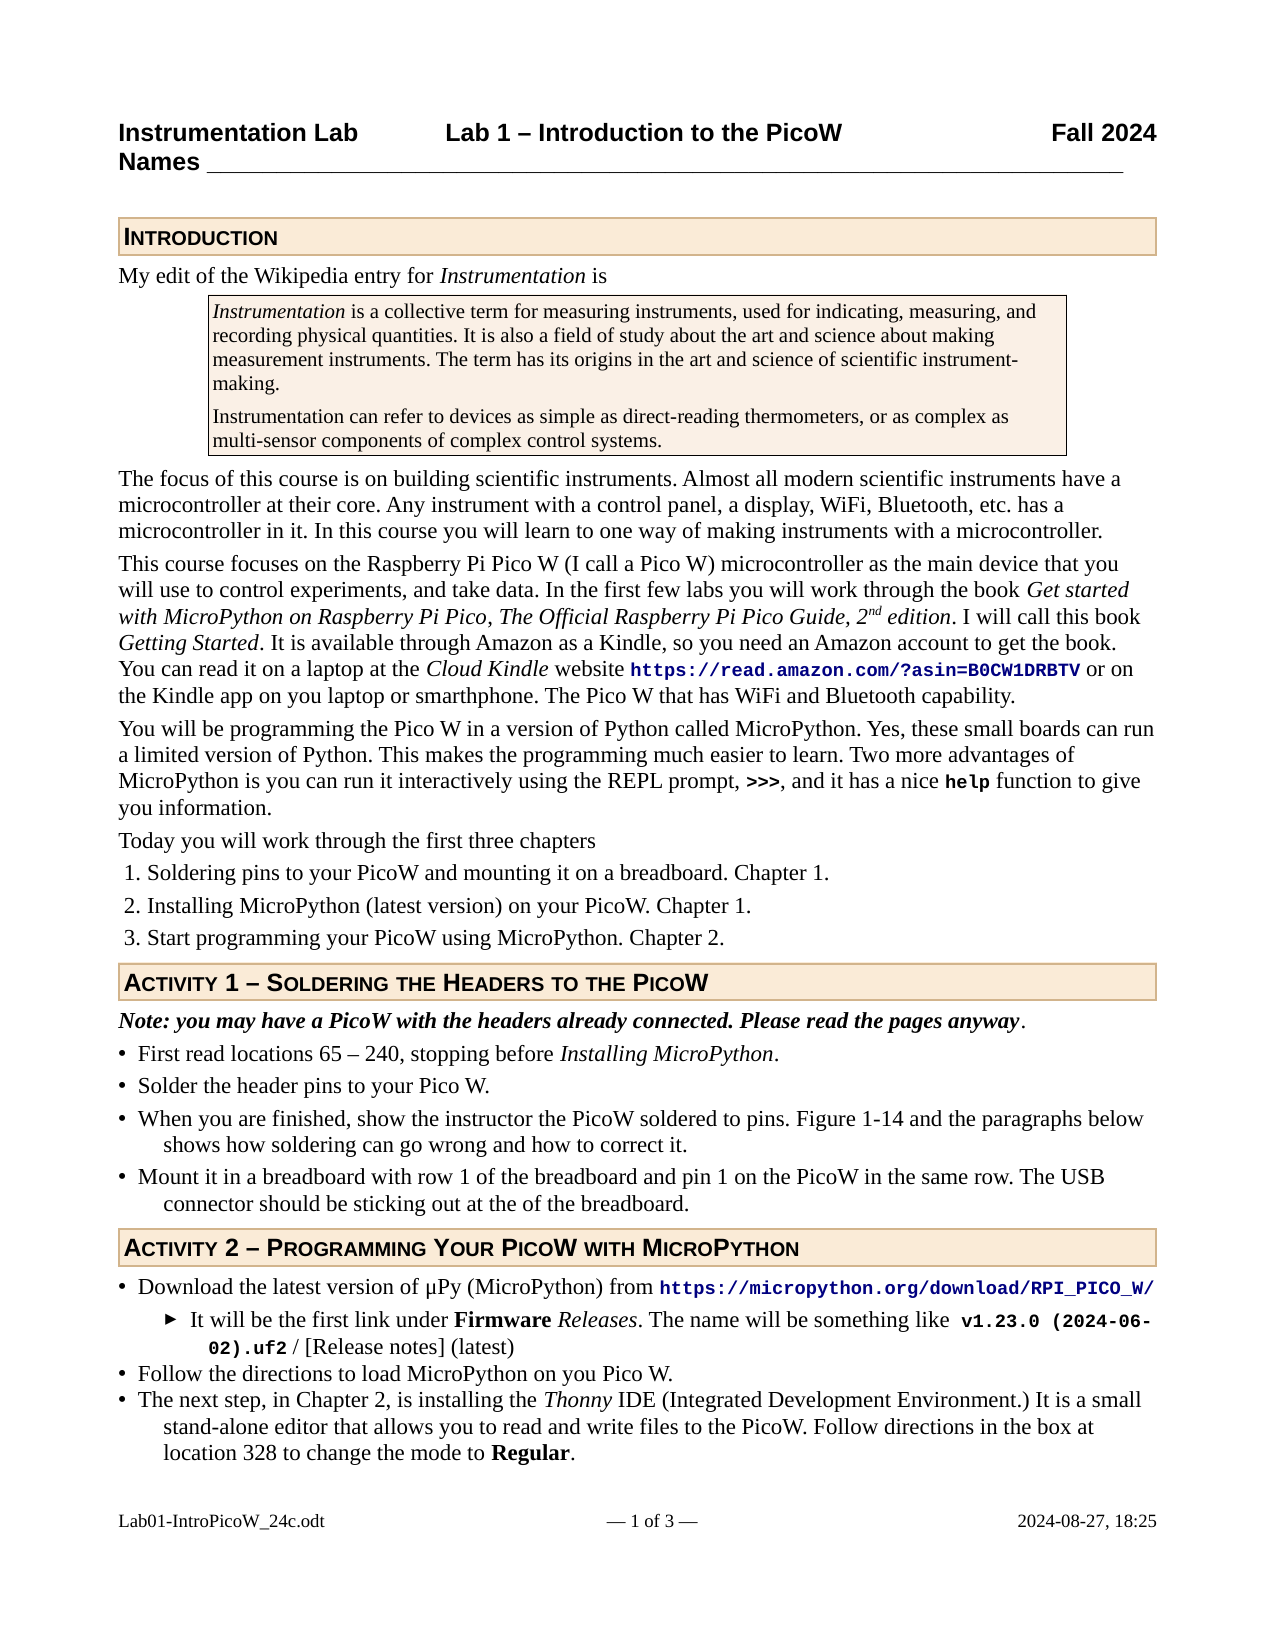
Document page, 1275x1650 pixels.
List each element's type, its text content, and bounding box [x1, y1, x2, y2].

list Solder the header pins to your Pico W. [118, 1072, 1157, 1098]
text This course focuses on the Raspberry Pi Pico W (I call a Pico W) microcontroller as the main device that you will use to control experiments, and take data. In the first few labs you will work through the book Get started with MicroPython on Raspberry Pi Pico, The Official Raspberry Pi Pico Guide, 2nd edition. I will call this book Getting Started. It is available through Amazon as a Kindle, so you need an Amazon account to get the book. You can read it on a laptop at the Cloud Kindle website https://read.amazon.com/?asin=B0CW1DRBTV or on the Kindle app on you laptop or smarthphone. The Pico W that has WiFi and Bluetooth capability. [118, 550, 1157, 709]
list Start programming your PicoW using MicroPython. Chapter 2. [118, 924, 1157, 950]
text Instrumentation is a collective term for measuring instruments, used for indicating, measuring, and recording physical quantities. It is also a field of study about the art and science about making measurement instruments. The term has its origins in the art and science of scientific instrument-making. [209, 296, 1066, 395]
list Follow the directions to load MicroPython on you Pico W. [118, 1360, 1157, 1386]
list It will be the first link under Firmware Releases. The name will be something like v1.23.0 (2024-06-02).uf2 / [Release notes] (latest) [163, 1306, 1157, 1360]
list Installing MicroPython (latest version) on your PicoW. Chapter 1. [118, 892, 1157, 918]
subtitle Introduction [120, 219, 1155, 254]
list First read locations 65 – 240, stopping before Installing MicroPython. [118, 1040, 1157, 1066]
text My edit of the Wikipedia entry for Instrumentation is [118, 262, 1157, 288]
list Download the latest version of μPy (MicroPython) from https://micropython.org/download/RPI_PICO_W/ [118, 1273, 1157, 1300]
text You will be programming the Pico W in a version of Python called MicroPython. Yes, these small boards can run a limited version of Python. This makes the programming much easier to learn. Two more advantages of MicroPython is you can run it interactively using the REPL prompt, >>>, and it has a nice help function to give you information. [118, 715, 1157, 821]
list When you are finished, show the instructor the PicoW soldered to pins. Figure 1-14 and the paragraphs below shows how soldering can go wrong and how to correct it. [118, 1104, 1157, 1157]
text Today you will work through the first three chapters [118, 827, 1157, 853]
subtitle Activity 2 – Programming Your PicoW with MicroPython [120, 1230, 1155, 1265]
text Note: you may have a PicoW with the headers already connected. Please read the pages anyway. [118, 1007, 1157, 1034]
list The next step, in Chapter 2, is installing the Thonny IDE (Integrated Development Environment.) It is a small stand-alone editor that allows you to read and write files to the PicoW. Follow directions in the box at location 328 to change the mode to Regular. [118, 1386, 1157, 1465]
list Soldering pins to your PicoW and mounting it on a breadboard. Chapter 1. [118, 859, 1157, 886]
subtitle Activity 1 – Soldering the Headers to the PicoW [120, 965, 1155, 999]
text The focus of this course is on building scientific instruments. Almost all modern scientific instruments have a microcontroller at their core. Any instrument with a control panel, a display, WiFi, Bluetooth, etc. has a microcontroller in it. In this course you will learn to one way of making instruments with a microcontroller. [118, 465, 1157, 544]
list Mount it in a breadboard with row 1 of the breadboard and pin 1 on the PicoW in the same row. The USB connector should be sticking out at the of the breadboard. [118, 1163, 1157, 1216]
text Instrumentation can refer to devices as simple as direct-reading thermometers, or as complex as multi-sensor components of complex control systems. [209, 400, 1066, 455]
